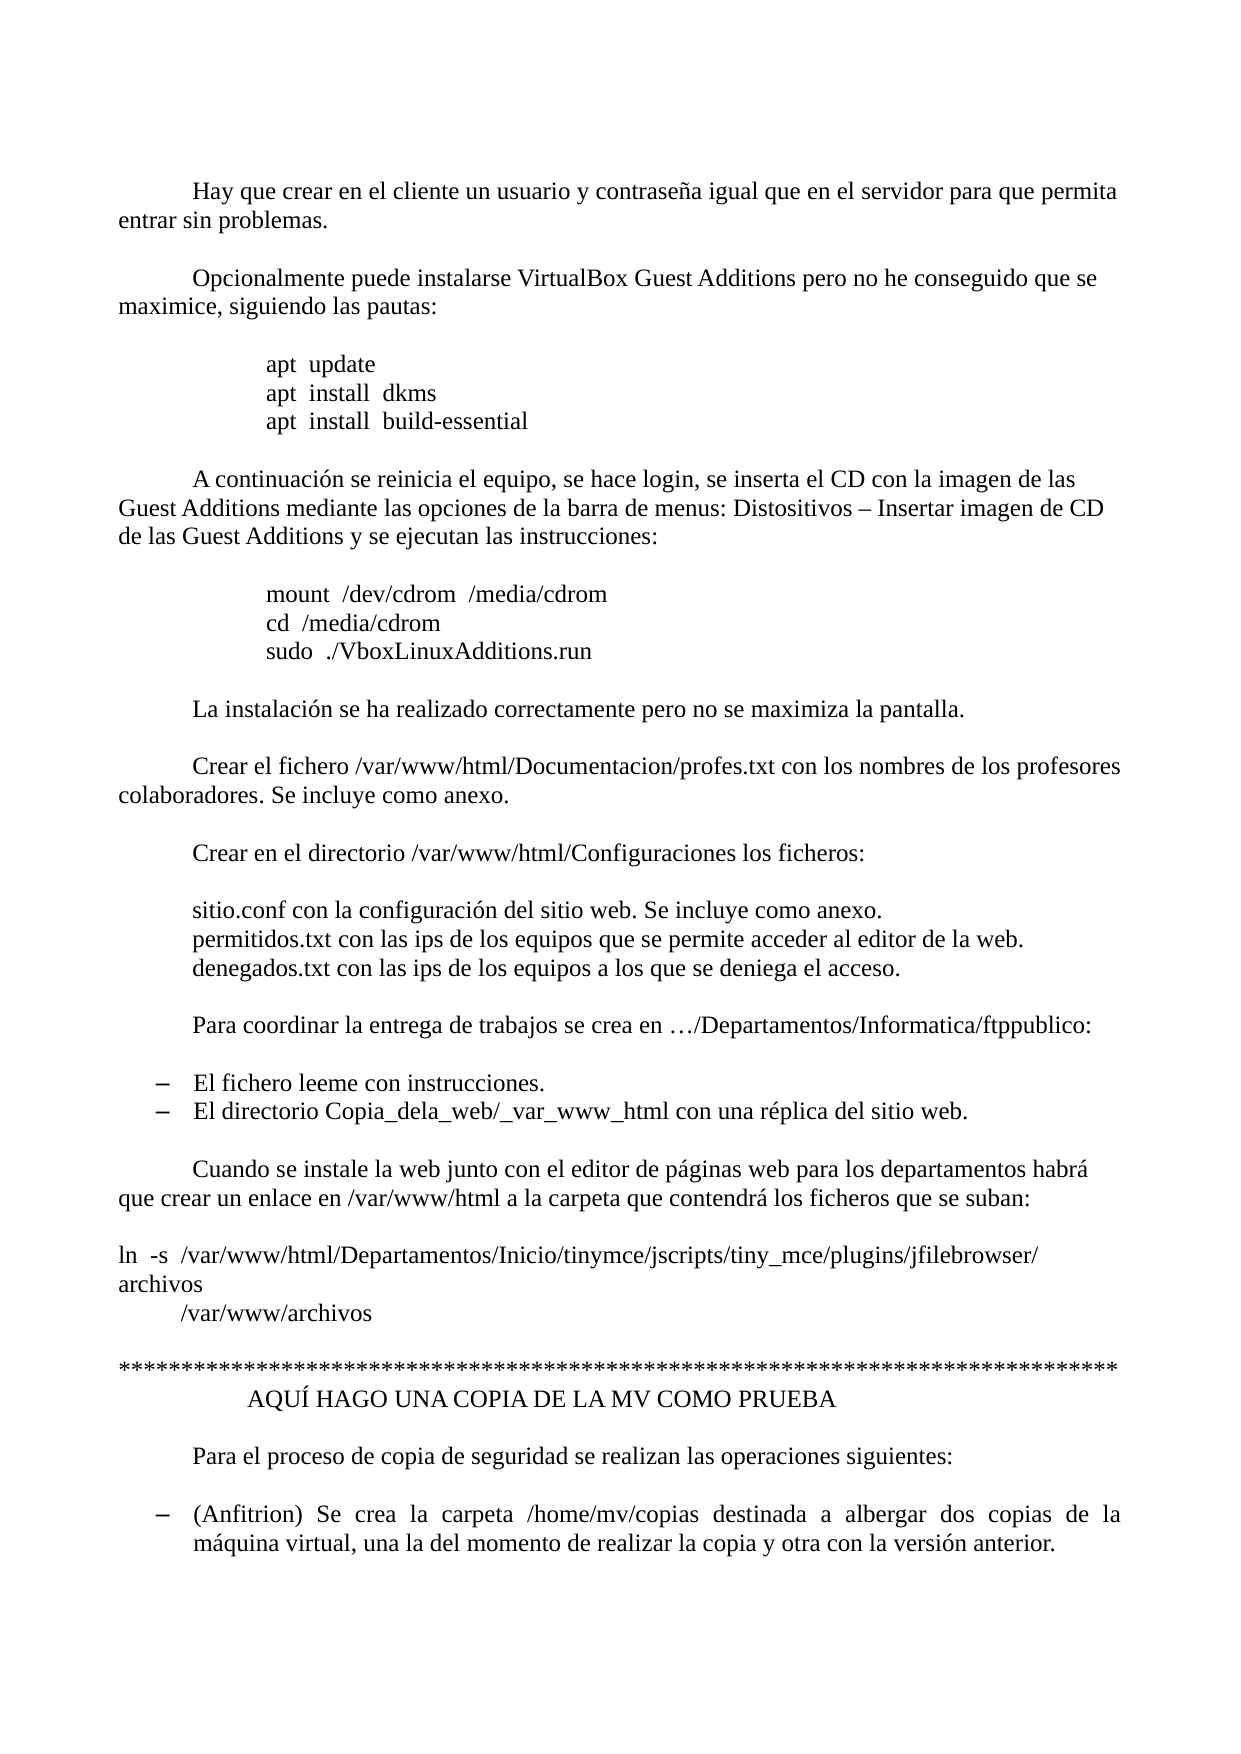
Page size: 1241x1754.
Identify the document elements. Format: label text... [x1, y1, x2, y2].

text AQUÍ HAGO UNA COPIA DE LA MV COMO PRUEBA [118, 1384, 1122, 1413]
text La instalación se ha realizado correctamente pero no se maximiza la pantalla. [118, 694, 1122, 723]
text ******************************************************************************** [118, 1355, 1122, 1384]
text permitidos.txt con las ips de los equipos que se permite acceder al editor de la web. [118, 924, 1122, 953]
text Para coordinar la entrega de trabajos se crea en …/Departamentos/Informatica/ftppublico: [118, 1010, 1122, 1039]
text A continuación se reinicia el equipo, se hace login, se inserta el CD con la imagen de las Guest Additions mediante las opciones de la barra de menus: Distositivos – Insertar imagen de CD de las Guest Additions y se ejecutan las instrucciones: [118, 464, 1122, 550]
text ln -s /var/www/html/Departamentos/Inicio/tinymce/jscripts/tiny_mce/plugins/jfilebrowser/archivos [118, 1240, 1122, 1298]
text apt install dkms [118, 378, 1122, 406]
text Hay que crear en el cliente un usuario y contraseña igual que en el servidor para que permita entrar sin problemas. [118, 176, 1122, 234]
text /var/www/archivos [118, 1298, 1122, 1326]
text Para el proceso de copia de seguridad se realizan las operaciones siguientes: [118, 1441, 1122, 1470]
text Crear el fichero /var/www/html/Documentacion/profes.txt con los nombres de los profesores colaboradores. Se incluye como anexo. [118, 751, 1122, 809]
text mount /dev/cdrom /media/cdrom [118, 579, 1122, 608]
text Cuando se instale la web junto con el editor de páginas web para los departamentos habrá que crear un enlace en /var/www/html a la carpeta que contendrá los ficheros que se suban: [118, 1154, 1122, 1211]
text cd /media/cdrom [118, 608, 1122, 636]
list El fichero leeme con instrucciones. [156, 1068, 1122, 1096]
list El directorio Copia_dela_web/_var_www_html con una réplica del sitio web. [156, 1096, 1122, 1125]
text sitio.conf con la configuración del sitio web. Se incluye como anexo. [118, 895, 1122, 924]
list (Anfitrion) Se crea la carpeta /home/mv/copias destinada a albergar dos copias de la máquina virtual, una la del momento de realizar la copia y otra con la versión anterior. [156, 1499, 1122, 1556]
text denegados.txt con las ips de los equipos a los que se deniega el acceso. [118, 953, 1122, 981]
text apt install build-essential [118, 406, 1122, 435]
text Opcionalmente puede instalarse VirtualBox Guest Additions pero no he conseguido que se maximice, siguiendo las pautas: [118, 263, 1122, 320]
text Crear en el directorio /var/www/html/Configuraciones los ficheros: [118, 838, 1122, 866]
text apt update [118, 349, 1122, 378]
text sudo ./VboxLinuxAdditions.run [118, 636, 1122, 665]
